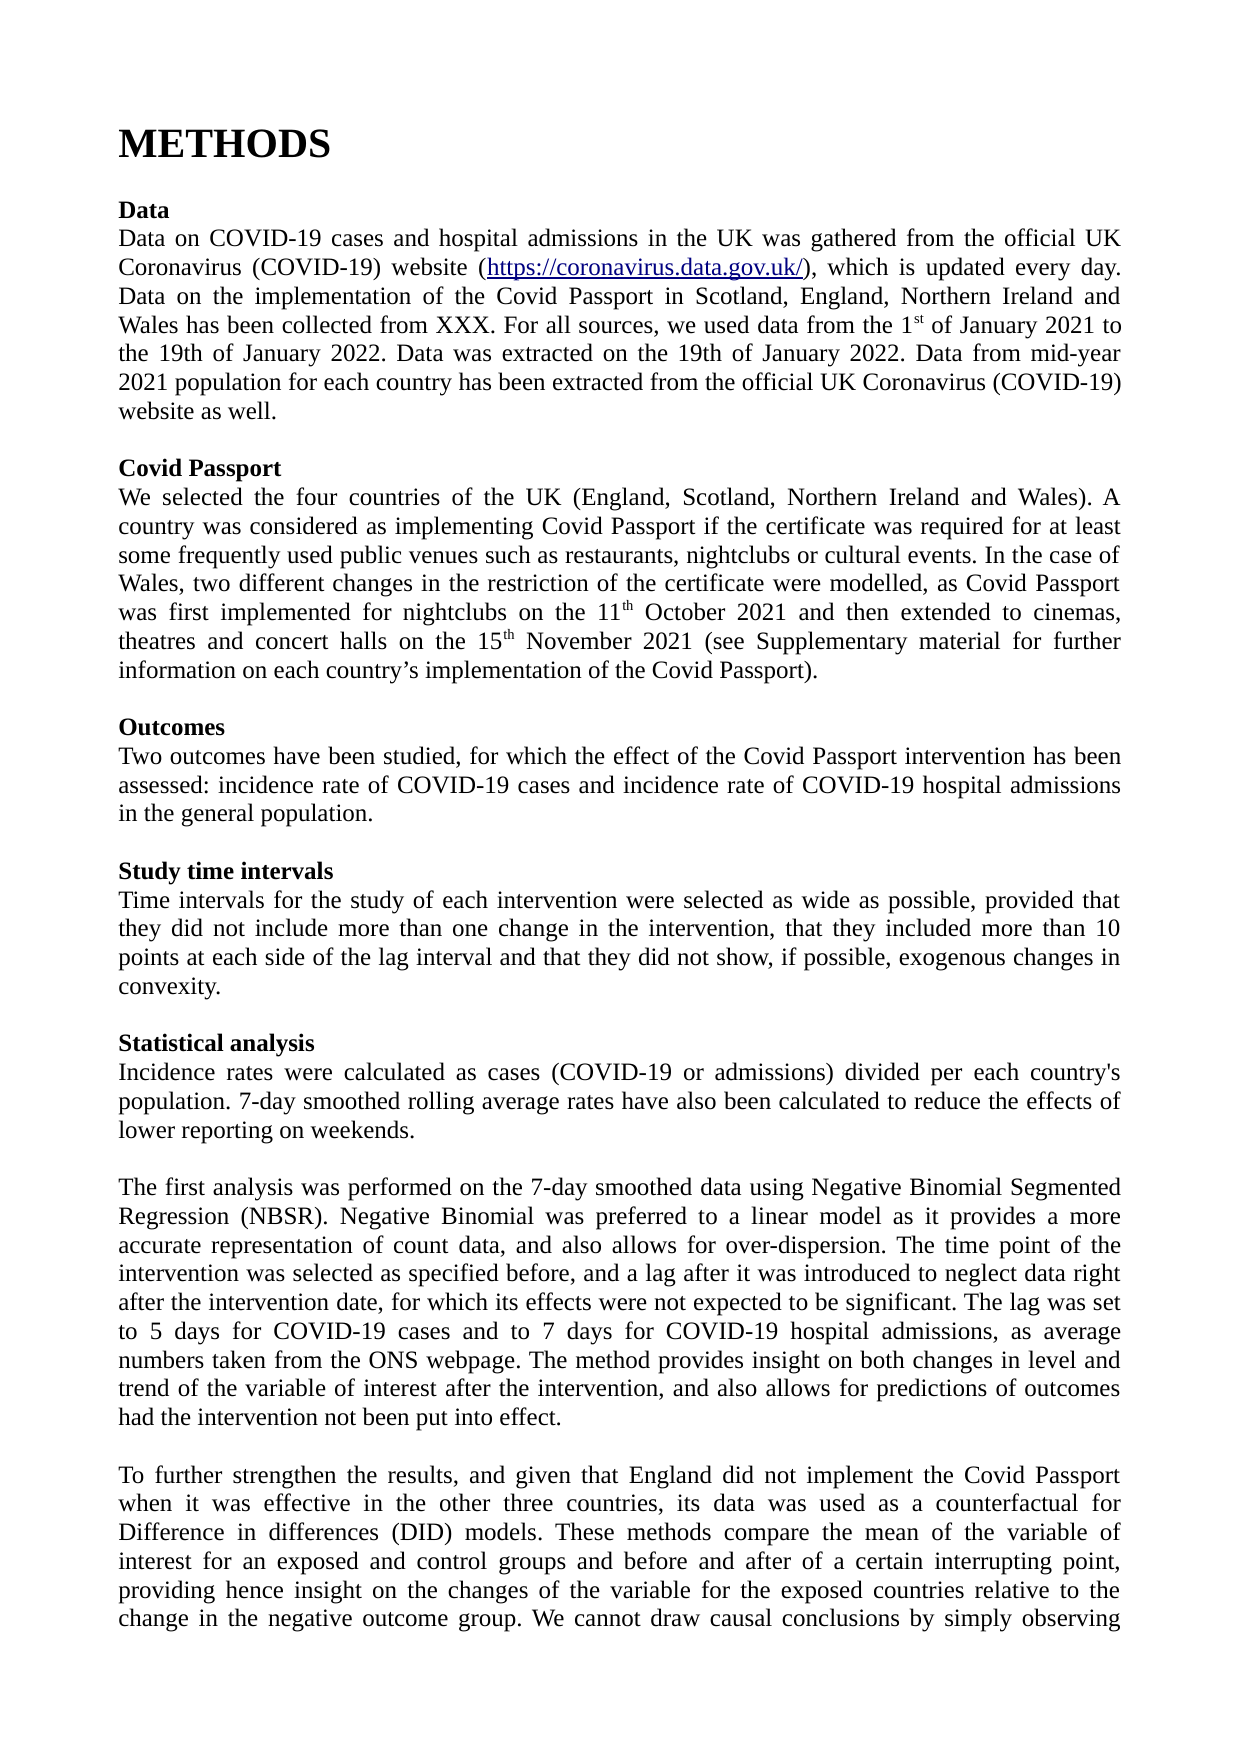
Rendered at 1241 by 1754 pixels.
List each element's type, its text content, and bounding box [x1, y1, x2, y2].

text We selected the four countries of the UK (England, Scotland, Northern Ireland and Wales). A country was considered as implementing Covid Passport if the certificate was required for at least some frequently used public venues such as restaurants, nightclubs or cultural events. In the case of Wales, two different changes in the restriction of the certificate were modelled, as Covid Passport was first implemented for nightclubs on the 11th October 2021 and then extended to cinemas, theatres and concert halls on the 15th November 2021 (see Supplementary material for further information on each country’s implementation of the Covid Passport). [118, 482, 1122, 683]
text The first analysis was performed on the 7-day smoothed data using Negative Binomial Segmented Regression (NBSR). Negative Binomial was preferred to a linear model as it provides a more accurate representation of count data, and also allows for over-dispersion. The time point of the intervention was selected as specified before, and a lag after it was introduced to neglect data right after the intervention date, for which its effects were not expected to be significant. The lag was set to 5 days for COVID-19 cases and to 7 days for COVID-19 hospital admissions, as average numbers taken from the ONS webpage. The method provides insight on both changes in level and trend of the variable of interest after the intervention, and also allows for predictions of outcomes had the intervention not been put into effect. [118, 1172, 1122, 1431]
text Data on COVID-19 cases and hospital admissions in the UK was gathered from the official UK Coronavirus (COVID-19) website (https://coronavirus.data.gov.uk/), which is updated every day. Data on the implementation of the Covid Passport in Scotland, England, Northern Ireland and Wales has been collected from XXX. For all sources, we used data from the 1st of January 2021 to the 19th of January 2022. Data was extracted on the 19th of January 2022. Data from mid-year 2021 population for each country has been extracted from the official UK Coronavirus (COVID-19) website as well. [118, 223, 1122, 425]
text Study time intervals [118, 856, 1122, 885]
text Data [118, 195, 1122, 223]
text Outcomes [118, 712, 1122, 741]
text Time intervals for the study of each intervention were selected as wide as possible, provided that they did not include more than one change in the intervention, that they included more than 10 points at each side of the lag interval and that they did not show, if possible, exogenous changes in convexity. [118, 885, 1122, 1000]
text Incidence rates were calculated as cases (COVID-19 or admissions) divided per each country's population. 7-day smoothed rolling average rates have also been calculated to reduce the effects of lower reporting on weekends. [118, 1057, 1122, 1143]
text Two outcomes have been studied, for which the effect of the Covid Passport intervention has been assessed: incidence rate of COVID-19 cases and incidence rate of COVID-19 hospital admissions in the general population. [118, 741, 1122, 827]
text Statistical analysis [118, 1028, 1122, 1057]
text Covid Passport [118, 453, 1122, 482]
text To further strengthen the results, and given that England did not implement the Covid Passport when it was effective in the other three countries, its data was used as a counterfactual for Difference in differences (DID) models. These methods compare the mean of the variable of interest for an exposed and control groups and before and after of a certain interrupting point, providing hence insight on the changes of the variable for the exposed countries relative to the change in the negative outcome group. We cannot draw causal conclusions by simply observing [118, 1460, 1122, 1632]
text METHODS [118, 118, 1122, 166]
